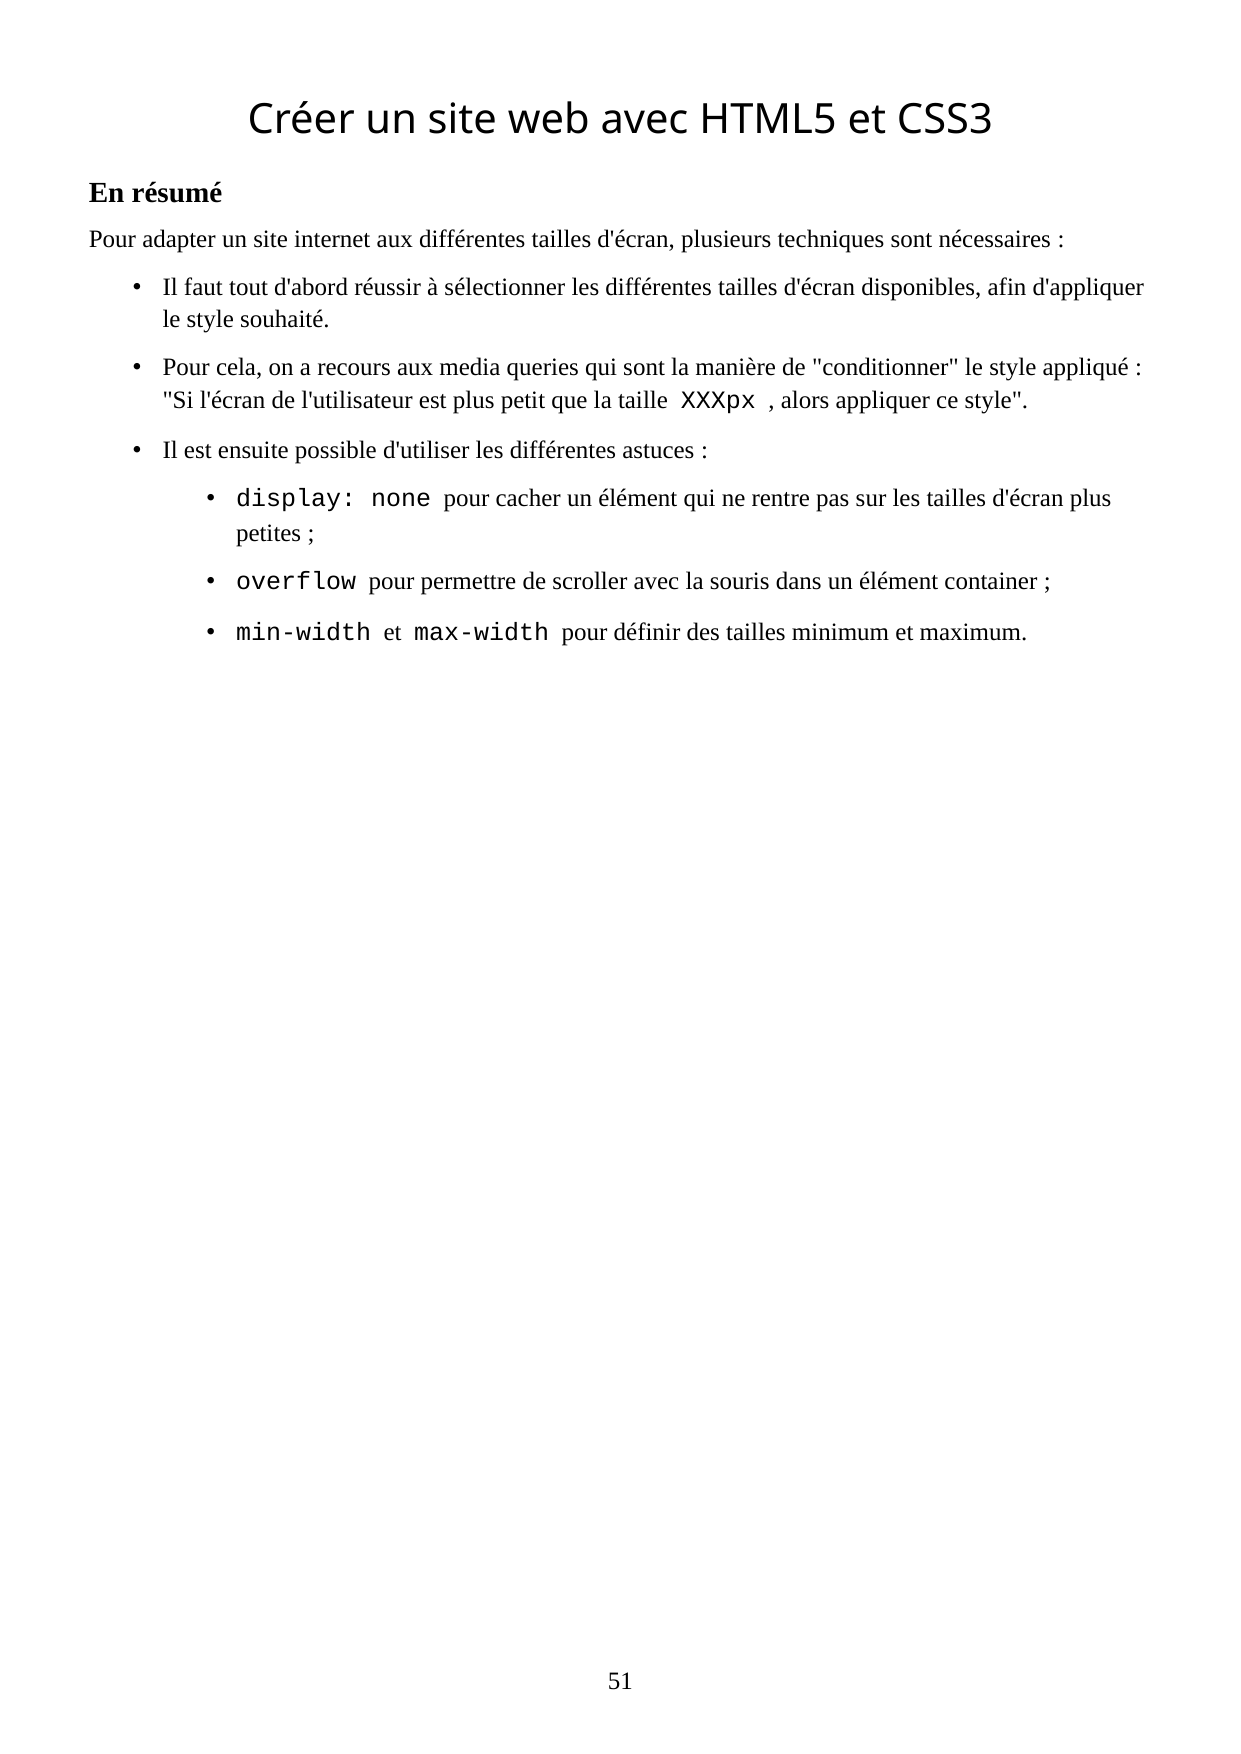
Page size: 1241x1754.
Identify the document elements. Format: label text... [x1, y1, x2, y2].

list min-width et max-width pour définir des tailles minimum et maximum. [206, 617, 1152, 647]
subtitle En résumé [88, 175, 1152, 208]
list Il faut tout d'abord réussir à sélectionner les différentes tailles d'écran disponibles, afin d'appliquer le style souhaité. [133, 272, 1152, 333]
list overflow pour permettre de scroller avec la souris dans un élément container ; [206, 566, 1152, 597]
list Pour cela, on a recours aux media queries qui sont la manière de "conditionner" le style appliqué : "Si l'écran de l'utilisateur est plus petit que la taille XXXpx , alors appliquer ce style". [133, 352, 1152, 416]
list Il est ensuite possible d'utiliser les différentes astuces : [133, 436, 1152, 464]
list display: none pour cacher un élément qui ne rentre pas sur les tailles d'écran plus petites ; [206, 483, 1152, 547]
text Pour adapter un site internet aux différentes tailles d'écran, plusieurs techniques sont nécessaires : [88, 224, 1152, 252]
